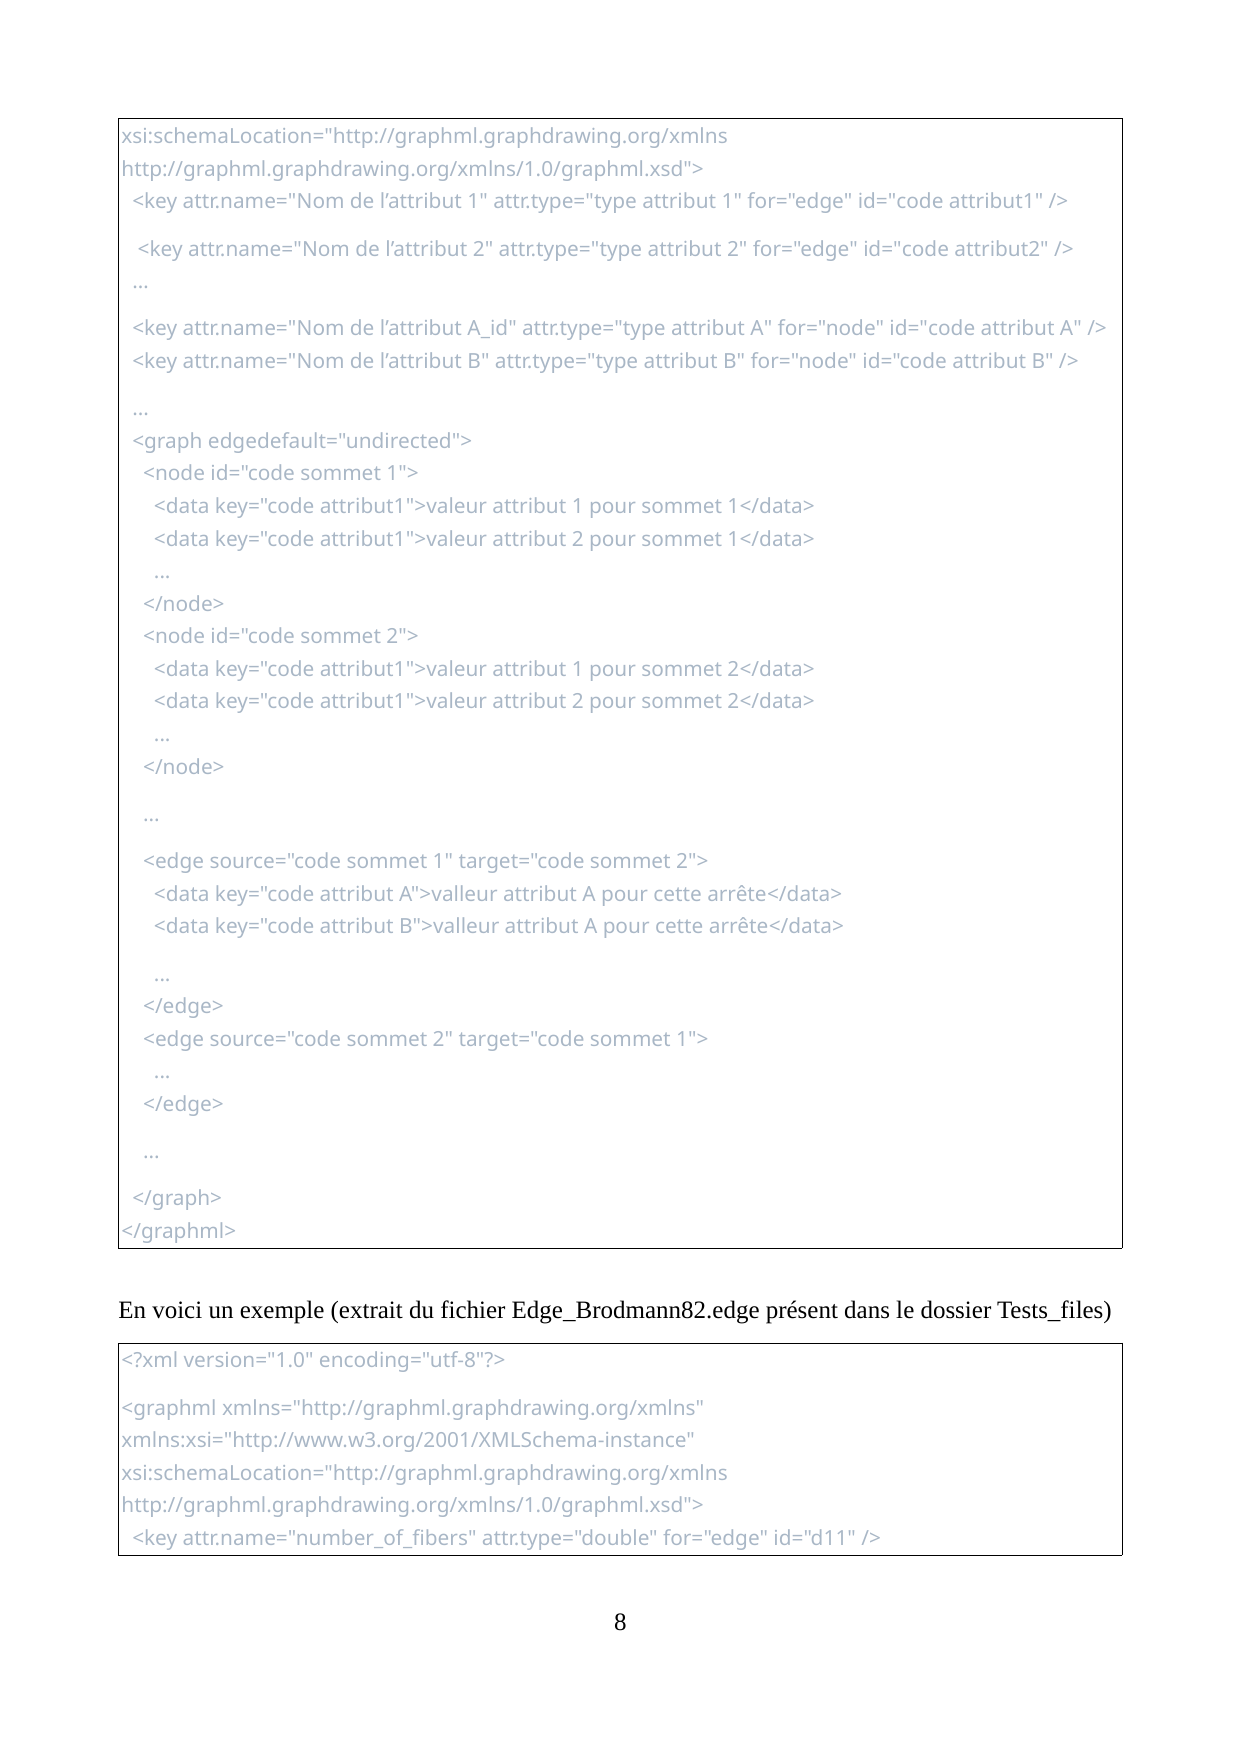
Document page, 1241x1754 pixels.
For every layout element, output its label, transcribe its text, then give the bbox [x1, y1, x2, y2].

text En voici un exemple (extrait du fichier Edge_Brodmann82.edge présent dans le dossier Tests_files) [118, 1295, 1122, 1323]
text <?xml version="1.0" encoding="utf-8"?> [119, 1344, 1122, 1374]
text <edge source="code sommet 1" target="code sommet 2"> <data key="code attribut A">valleur attribut A pour cette arrête</data> <data key="code attribut B">valleur attribut A pour cette arrête</data> [119, 843, 1122, 940]
text <graphml xmlns="http://graphml.graphdrawing.org/xmlns" xmlns:xsi="http://www.w3.org/2001/XMLSchema-instance" xsi:schemaLocation="http://graphml.graphdrawing.org/xmlns http://graphml.graphdrawing.org/xmlns/1.0/graphml.xsd"> <key attr.name="number_of_fibers" attr.type="double" for="edge" id="d11" /> [119, 1389, 1122, 1555]
text <key attr.name="Nom de l’attribut 2" attr.type="type attribut 2" for="edge" id="code attribut2" /> … [119, 231, 1122, 295]
text <key attr.name="Nom de l’attribut A_id" attr.type="type attribut A" for="node" id="code attribut A" /> <key attr.name="Nom de l’attribut B" attr.type="type attribut B" for="node" id="code attribut B" /> [119, 310, 1122, 374]
text ... </edge> <edge source="code sommet 2" target="code sommet 1"> ... </edge> [119, 956, 1122, 1117]
text ... [119, 1133, 1122, 1165]
text ... [119, 796, 1122, 827]
text </graph> </graphml> [119, 1180, 1122, 1248]
text xsi:schemaLocation="http://graphml.graphdrawing.org/xmlns http://graphml.graphdrawing.org/xmlns/1.0/graphml.xsd"> <key attr.name="Nom de l’attribut 1" attr.type="type attribut 1" for="edge" id="code attribut1" /> [119, 119, 1122, 215]
text ... <graph edgedefault="undirected"> <node id="code sommet 1"> <data key="code attribut1">valeur attribut 1 pour sommet 1</data> <data key="code attribut1">valeur attribut 2 pour sommet 1</data> ... </node> <node id="code sommet 2"> <data key="code attribut1">valeur attribut 1 pour sommet 2</data> <data key="code attribut1">valeur attribut 2 pour sommet 2</data> ... </node> [119, 390, 1122, 780]
